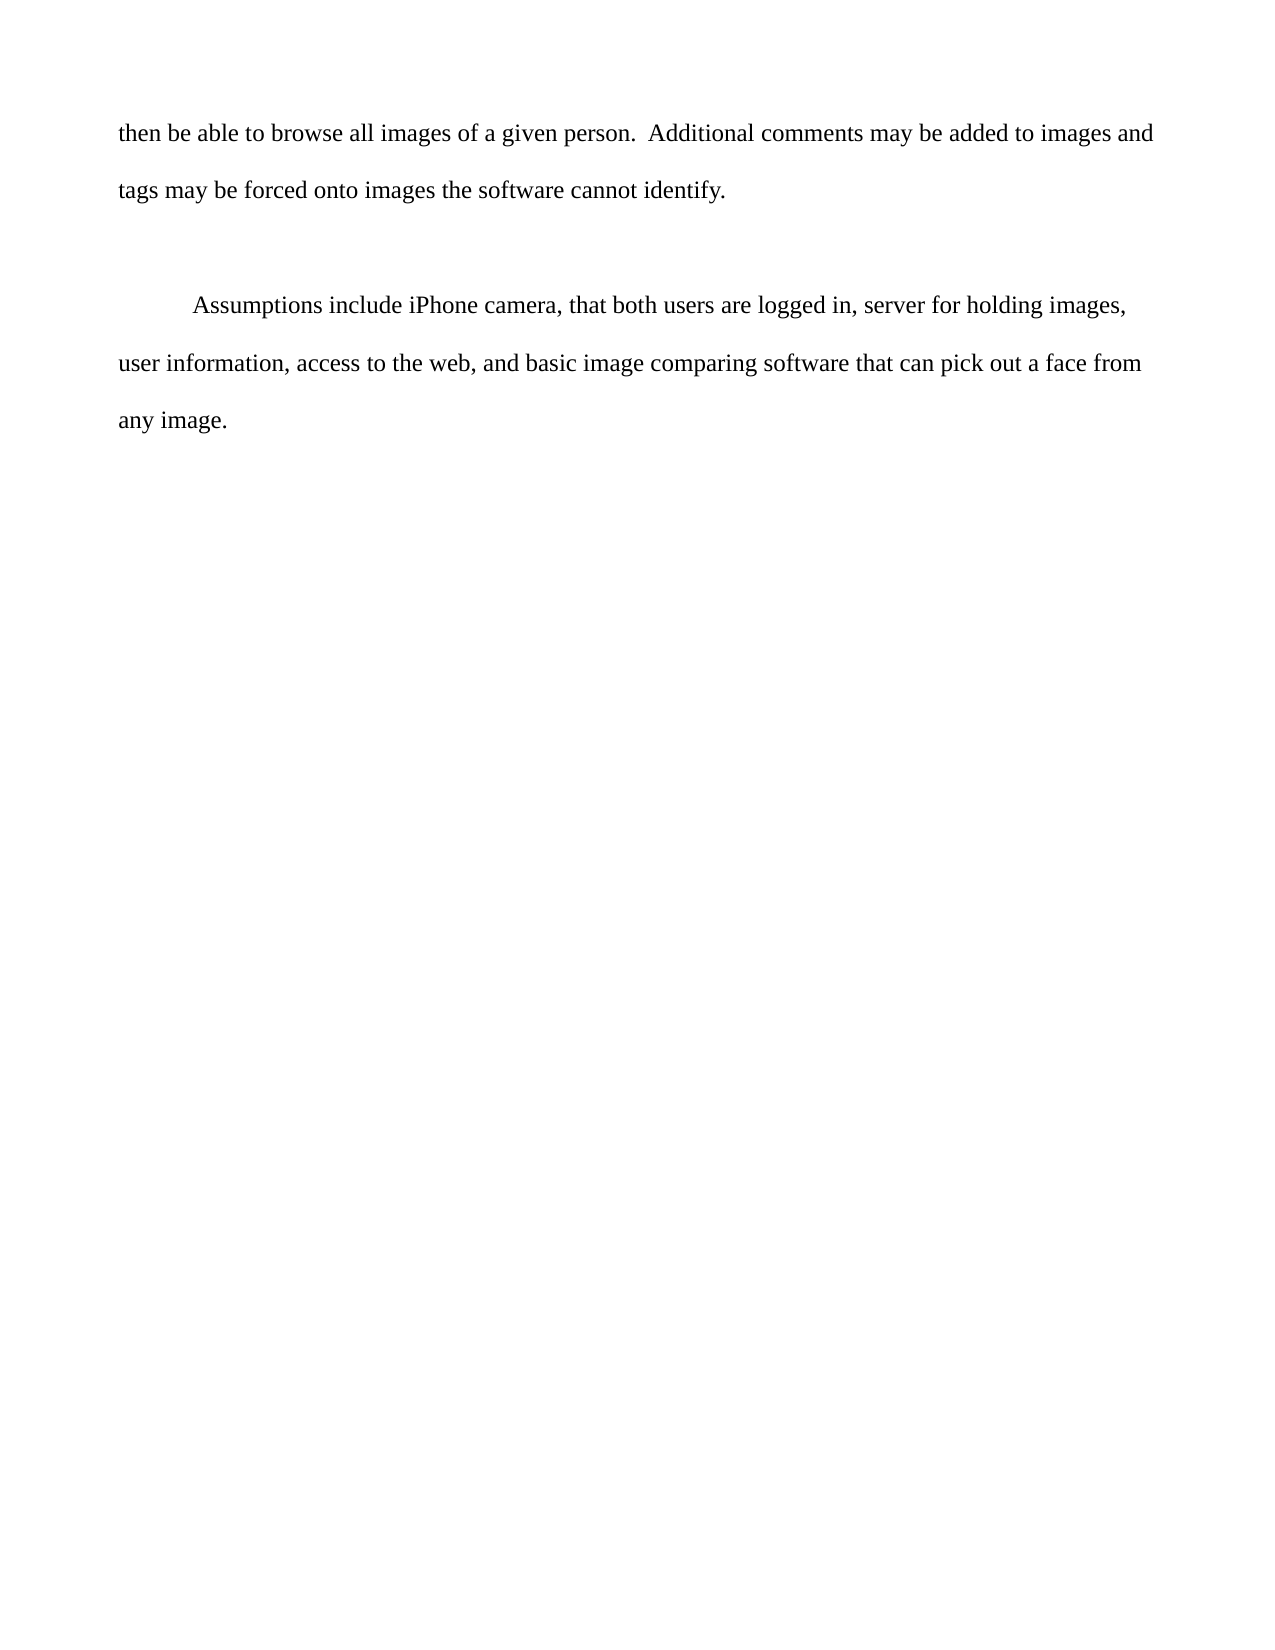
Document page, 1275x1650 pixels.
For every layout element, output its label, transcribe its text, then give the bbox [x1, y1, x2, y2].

text then be able to browse all images of a given person. Additional comments may be added to images and tags may be forced onto images the software cannot identify. [118, 118, 1157, 204]
text Assumptions include iPhone camera, that both users are logged in, server for holding images, user information, access to the web, and basic image comparing software that can pick out a face from any image. [118, 291, 1157, 434]
